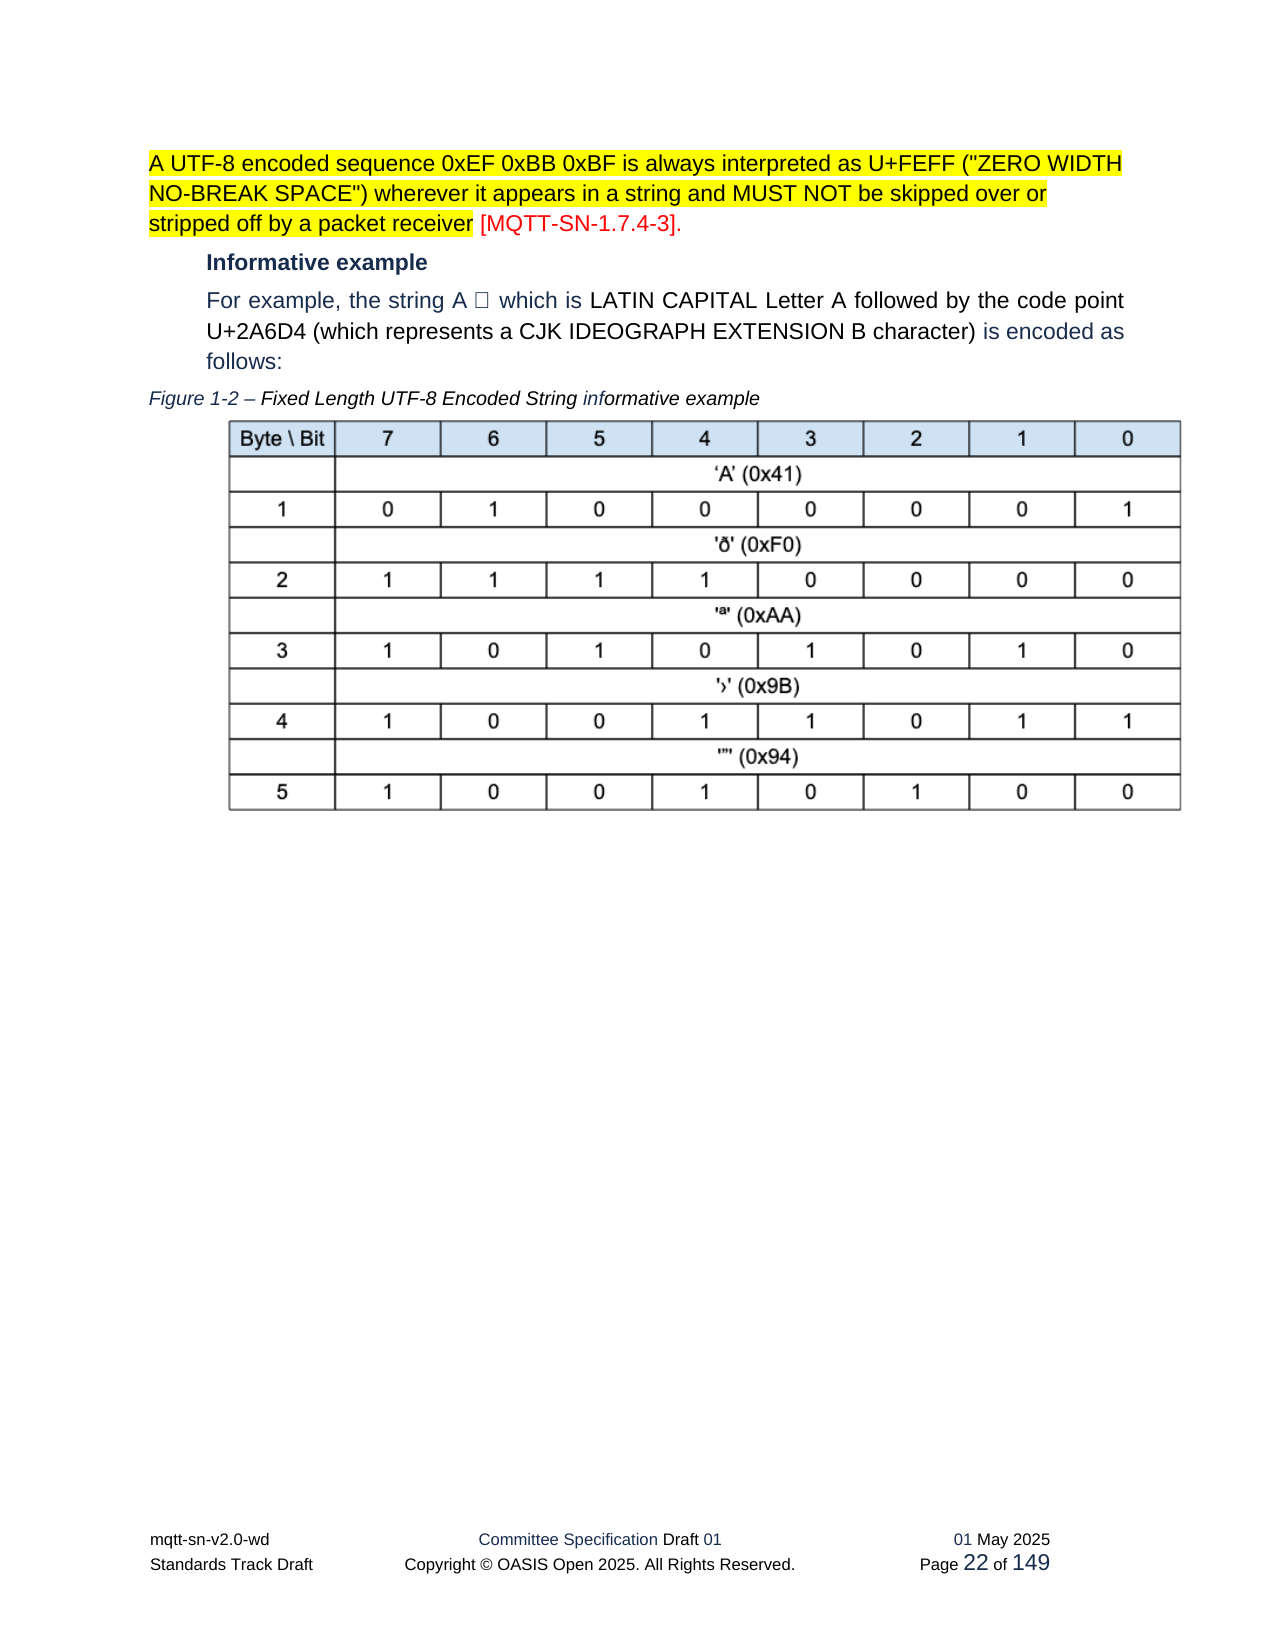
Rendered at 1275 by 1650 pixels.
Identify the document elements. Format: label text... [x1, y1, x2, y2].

text Figure 1-2 – Fixed Length UTF-8 Encoded String informative example [148, 386, 1124, 409]
text Informative example [206, 249, 1124, 275]
text For example, the string A𪛔 which is LATIN CAPITAL Letter A followed by the code point U+2A6D4 (which represents a CJK IDEOGRAPH EXTENSION B character) is encoded as follows: [206, 287, 1124, 374]
picture [206, 420, 1182, 811]
text A UTF-8 encoded sequence 0xEF 0xBB 0xBF is always interpreted as U+FEFF ("ZERO WIDTH NO-BREAK SPACE") wherever it appears in a string and MUST NOT be skipped over or stripped off by a packet receiver [MQTT-SN-1.7.4-3]. [148, 150, 1124, 237]
